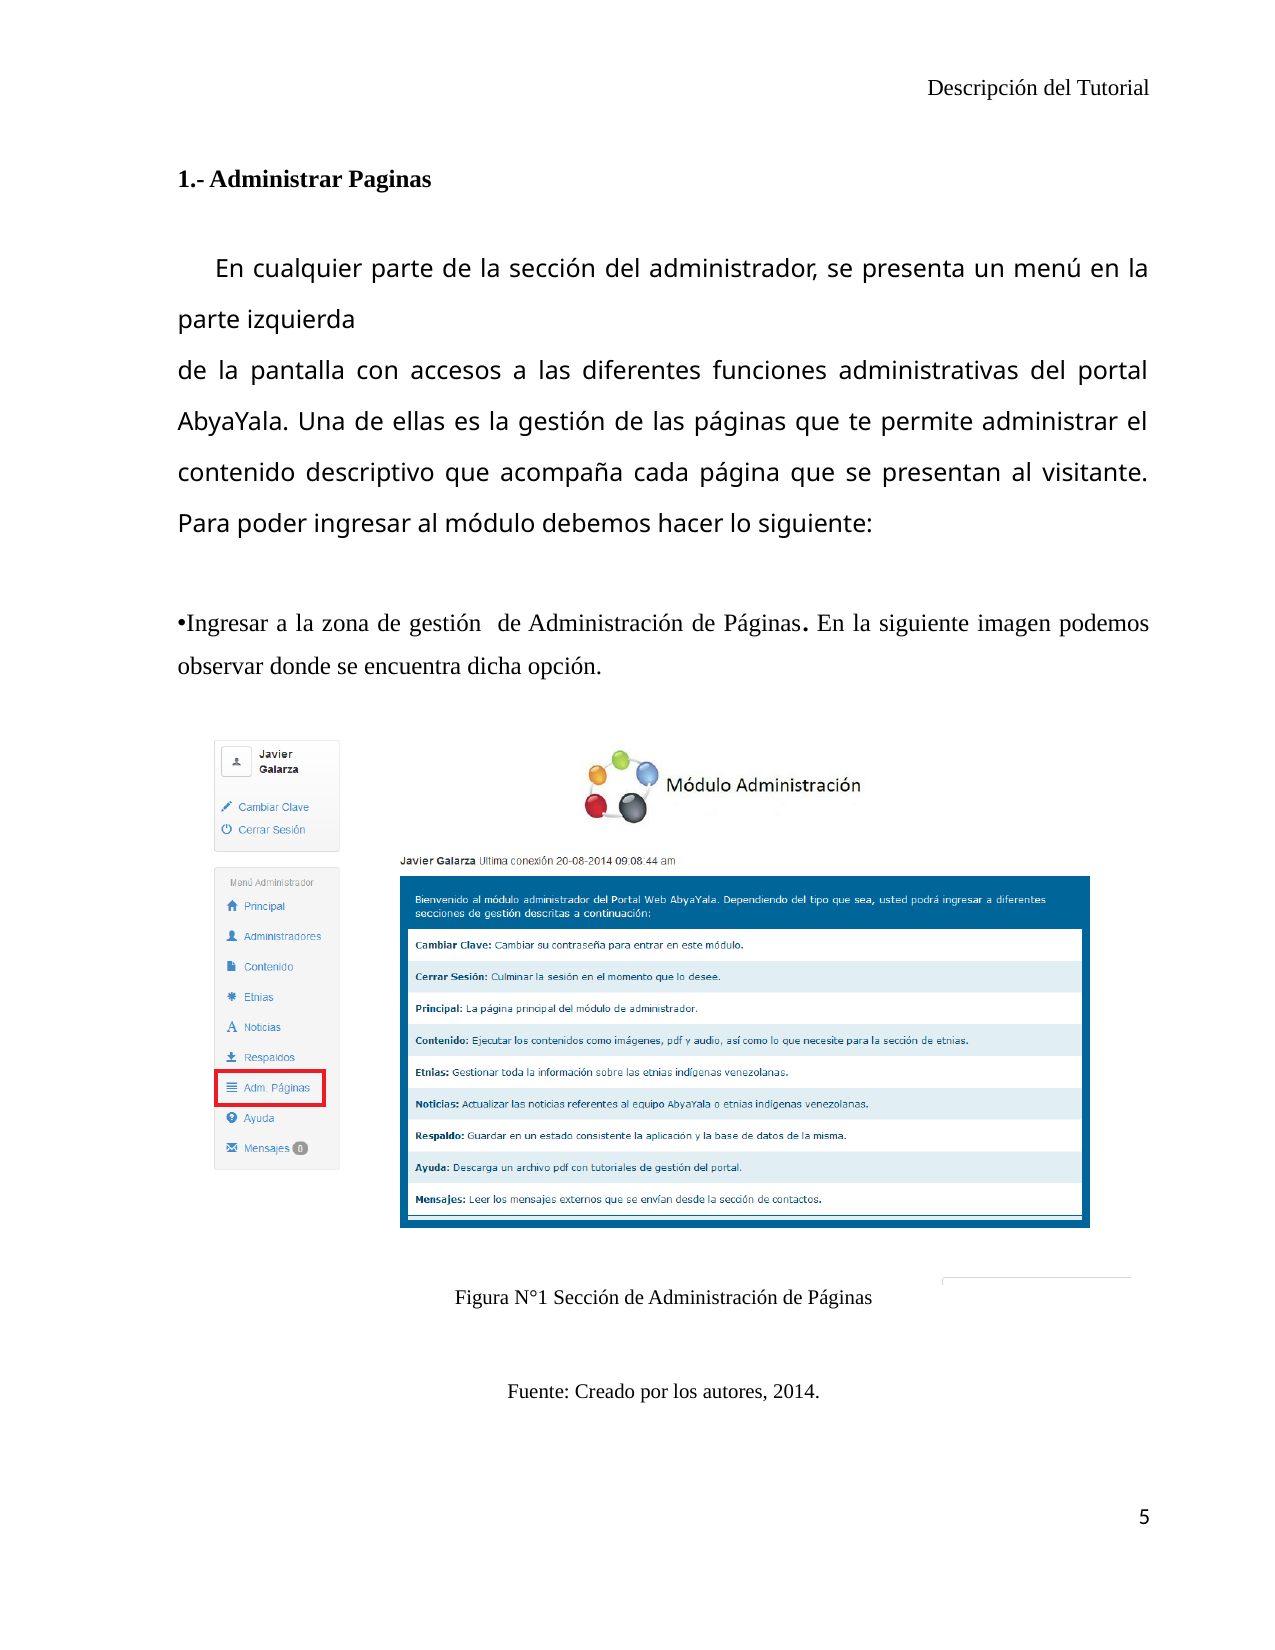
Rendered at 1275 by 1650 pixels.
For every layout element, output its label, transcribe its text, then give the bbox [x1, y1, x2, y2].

text Fuente: Creado por los autores, 2014. [177, 1379, 1150, 1403]
text Figura N°1 Sección de Administración de Páginas [177, 809, 1150, 1309]
text 1.- Administrar Paginas [177, 164, 1150, 193]
list Ingresar a la zona de gestión de Administración de Páginas. En la siguiente imagen podemos observar donde se encuentra dicha opción. [177, 608, 1150, 680]
text En cualquier parte de la sección del administrador, se presenta un menú en la parte izquierda [177, 251, 1150, 336]
text de la pantalla con accesos a las diferentes funciones administrativas del portal AbyaYala. Una de ellas es la gestión de las páginas que te permite administrar el contenido descriptivo que acompaña cada página que se presentan al visitante. Para poder ingresar al módulo debemos hacer lo siguiente: [177, 353, 1150, 540]
